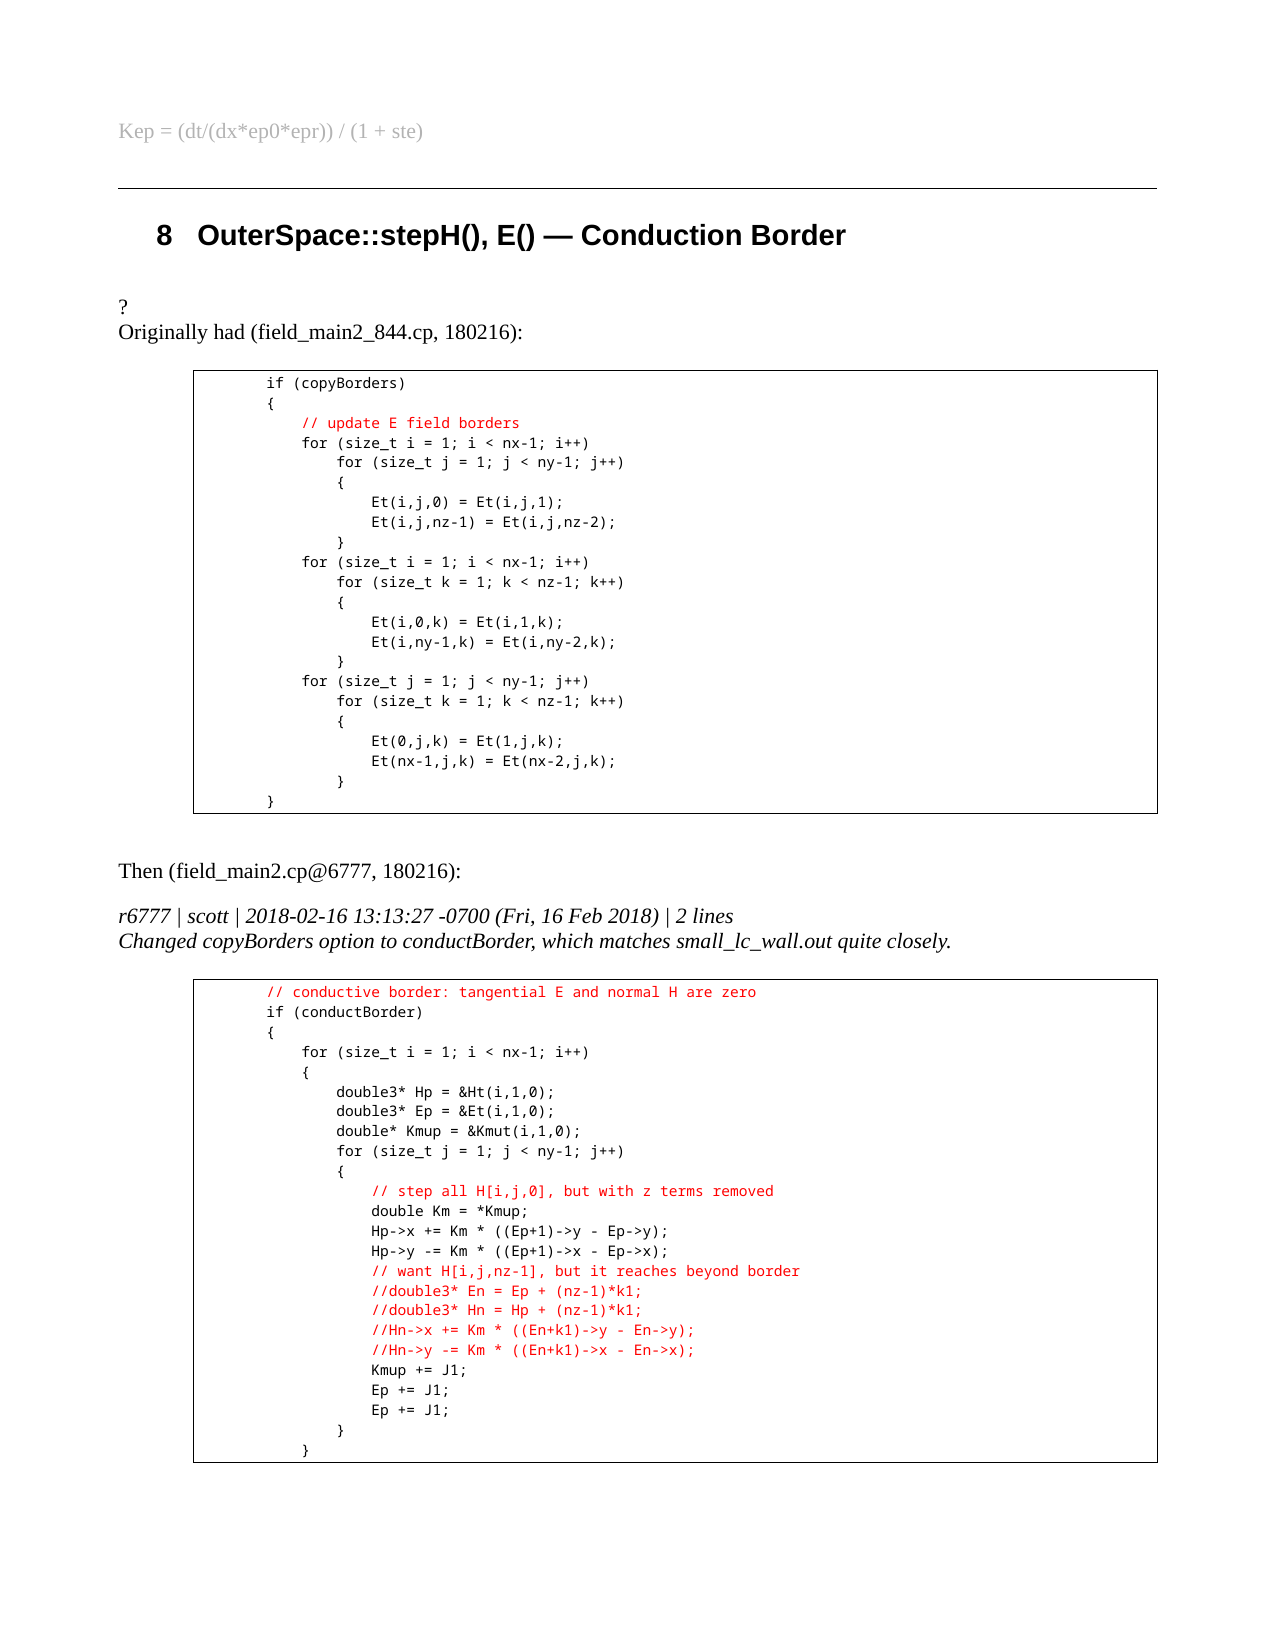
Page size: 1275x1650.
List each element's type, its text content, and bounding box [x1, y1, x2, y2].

text //double3* En = Ep + (nz-1)*k1; [194, 1277, 1157, 1297]
text Et(i,ny-1,k) = Et(i,ny-2,k); [194, 628, 1157, 648]
text for (size_t i = 1; i < nx-1; i++) [194, 1038, 1157, 1058]
text } [194, 1436, 1157, 1462]
text // conductive border: tangential E and normal H are zero [194, 980, 1157, 999]
text for (size_t k = 1; k < nz-1; k++) [194, 688, 1157, 708]
text for (size_t j = 1; j < ny-1; j++) [194, 449, 1157, 469]
text } [194, 529, 1157, 549]
text ? [118, 294, 1157, 319]
text for (size_t k = 1; k < nz-1; k++) [194, 568, 1157, 588]
text // update E field borders [194, 409, 1157, 429]
text for (size_t i = 1; i < nx-1; i++) [194, 549, 1157, 568]
text Et(i,j,nz-1) = Et(i,j,nz-2); [194, 509, 1157, 529]
text r6777 | scott | 2018-02-16 13:13:27 -0700 (Fri, 16 Feb 2018) | 2 lines [118, 903, 1157, 928]
text for (size_t i = 1; i < nx-1; i++) [194, 429, 1157, 449]
text { [194, 708, 1157, 728]
text // step all H[i,j,0], but with z terms removed [194, 1178, 1157, 1198]
subtitle OuterSpace::stepH(), E() — Conduction Border [118, 189, 1157, 282]
text Hp->y -= Km * ((Ep+1)->x - Ep->x); [194, 1237, 1157, 1257]
text Ep += J1; [194, 1377, 1157, 1397]
text { [194, 588, 1157, 608]
text Hp->x += Km * ((Ep+1)->y - Ep->y); [194, 1217, 1157, 1237]
text // want H[i,j,nz-1], but it reaches beyond border [194, 1257, 1157, 1277]
text Kep = (dt/(dx*ep0*epr)) / (1 + ste) [118, 118, 1157, 143]
text Et(nx-1,j,k) = Et(nx-2,j,k); [194, 748, 1157, 767]
text { [194, 1018, 1157, 1038]
text double3* Hp = &Ht(i,1,0); [194, 1078, 1157, 1098]
text Et(i,j,0) = Et(i,j,1); [194, 489, 1157, 509]
text Et(0,j,k) = Et(1,j,k); [194, 728, 1157, 748]
text Ep += J1; [194, 1397, 1157, 1416]
text } [194, 1416, 1157, 1436]
text double Km = *Kmup; [194, 1198, 1157, 1217]
text Originally had (field_main2_844.cp, 180216): [118, 319, 1157, 344]
text } [194, 787, 1157, 813]
text Et(i,0,k) = Et(i,1,k); [194, 608, 1157, 628]
text } [194, 767, 1157, 787]
text { [194, 1058, 1157, 1078]
text double3* Ep = &Et(i,1,0); [194, 1098, 1157, 1118]
text for (size_t j = 1; j < ny-1; j++) [194, 1138, 1157, 1158]
text if (conductBorder) [194, 999, 1157, 1018]
text Then (field_main2.cp@6777, 180216): [118, 858, 1157, 883]
text } [194, 648, 1157, 668]
text { [194, 469, 1157, 489]
text Kmup += J1; [194, 1357, 1157, 1377]
text if (copyBorders) [194, 371, 1157, 389]
text double* Kmup = &Kmut(i,1,0); [194, 1118, 1157, 1138]
text //double3* Hn = Hp + (nz-1)*k1; [194, 1297, 1157, 1317]
text //Hn->x += Km * ((En+k1)->y - En->y); [194, 1317, 1157, 1337]
text { [194, 389, 1157, 409]
text { [194, 1158, 1157, 1178]
text Changed copyBorders option to conductBorder, which matches small_lc_wall.out quite closely. [118, 928, 1157, 953]
text //Hn->y -= Km * ((En+k1)->x - En->x); [194, 1337, 1157, 1357]
text for (size_t j = 1; j < ny-1; j++) [194, 668, 1157, 688]
